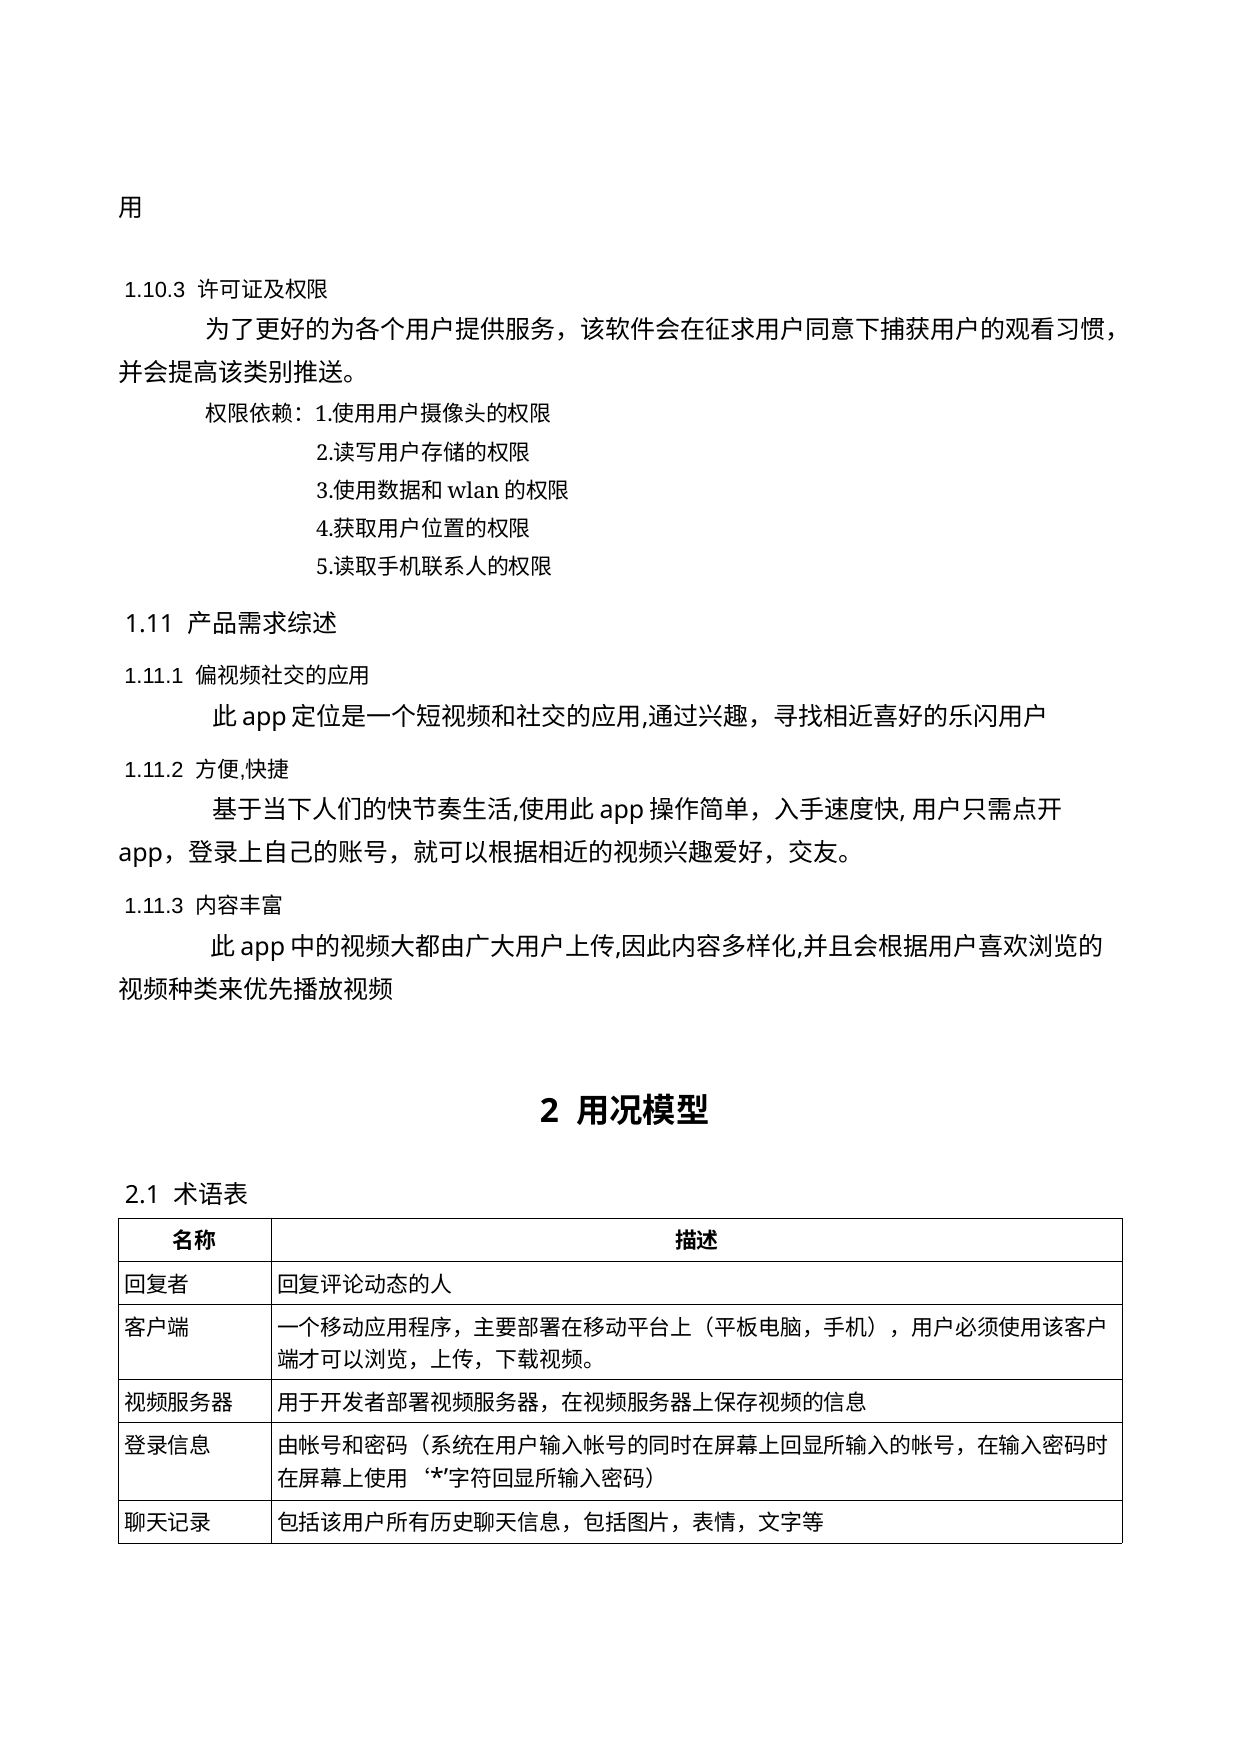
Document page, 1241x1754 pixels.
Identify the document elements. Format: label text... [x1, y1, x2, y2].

table_header 描述 [272, 1219, 1122, 1261]
subtitle 偏视频社交的应用 [118, 658, 1122, 690]
table_cell 聊天记录 [119, 1501, 271, 1543]
text 此app定位是一个短视频和社交的应用,通过兴趣，寻找相近喜好的乐闪用户 [118, 696, 1122, 733]
subtitle 方便,快捷 [118, 752, 1122, 783]
text 基于当下人们的快节奏生活,使用此app操作简单，入手速度快, 用户只需点开app，登录上自己的账号，就可以根据相近的视频兴趣爱好，交友。 [118, 789, 1122, 869]
text 4.获取用户位置的权限 [118, 511, 1122, 542]
subtitle 内容丰富 [118, 888, 1122, 920]
text 此app中的视频大都由广大用户上传,因此内容多样化,并且会根据用户喜欢浏览的视频种类来优先播放视频 [118, 926, 1122, 1006]
table_header 名称 [119, 1219, 271, 1261]
subtitle 产品需求综述 [118, 603, 1122, 639]
table_cell 一个移动应用程序，主要部署在移动平台上（平板电脑，手机），用户必须使用该客户端才可以浏览，上传，下载视频。 [272, 1305, 1122, 1379]
table_cell 回复评论动态的人 [272, 1262, 1122, 1304]
subtitle 术语表 [118, 1174, 1122, 1211]
table_cell 回复者 [119, 1262, 271, 1304]
table_cell 用于开发者部署视频服务器，在视频服务器上保存视频的信息 [272, 1380, 1122, 1422]
subtitle 许可证及权限 [118, 272, 1122, 303]
text 2.读写用户存储的权限 [118, 434, 1122, 466]
text 5.读取手机联系人的权限 [118, 549, 1122, 581]
text 3.使用数据和wlan的权限 [118, 473, 1122, 504]
table_cell 客户端 [119, 1305, 271, 1379]
table_cell 包括该用户所有历史聊天信息，包括图片，表情，文字等 [272, 1501, 1122, 1543]
table_cell 由帐号和密码（系统在用户输入帐号的同时在屏幕上回显所输入的帐号，在输入密码时在屏幕上使用‘*’字符回显所输入密码） [272, 1423, 1122, 1499]
text 权限依赖：1.使用用户摄像头的权限 [118, 396, 1122, 428]
table_cell 登录信息 [119, 1423, 271, 1499]
text 用 [118, 188, 1122, 224]
table_cell 视频服务器 [119, 1380, 271, 1422]
subtitle 用况模型 [118, 1084, 1122, 1132]
text 为了更好的为各个用户提供服务，该软件会在征求用户同意下捕获用户的观看习惯，并会提高该类别推送。 [118, 309, 1122, 389]
